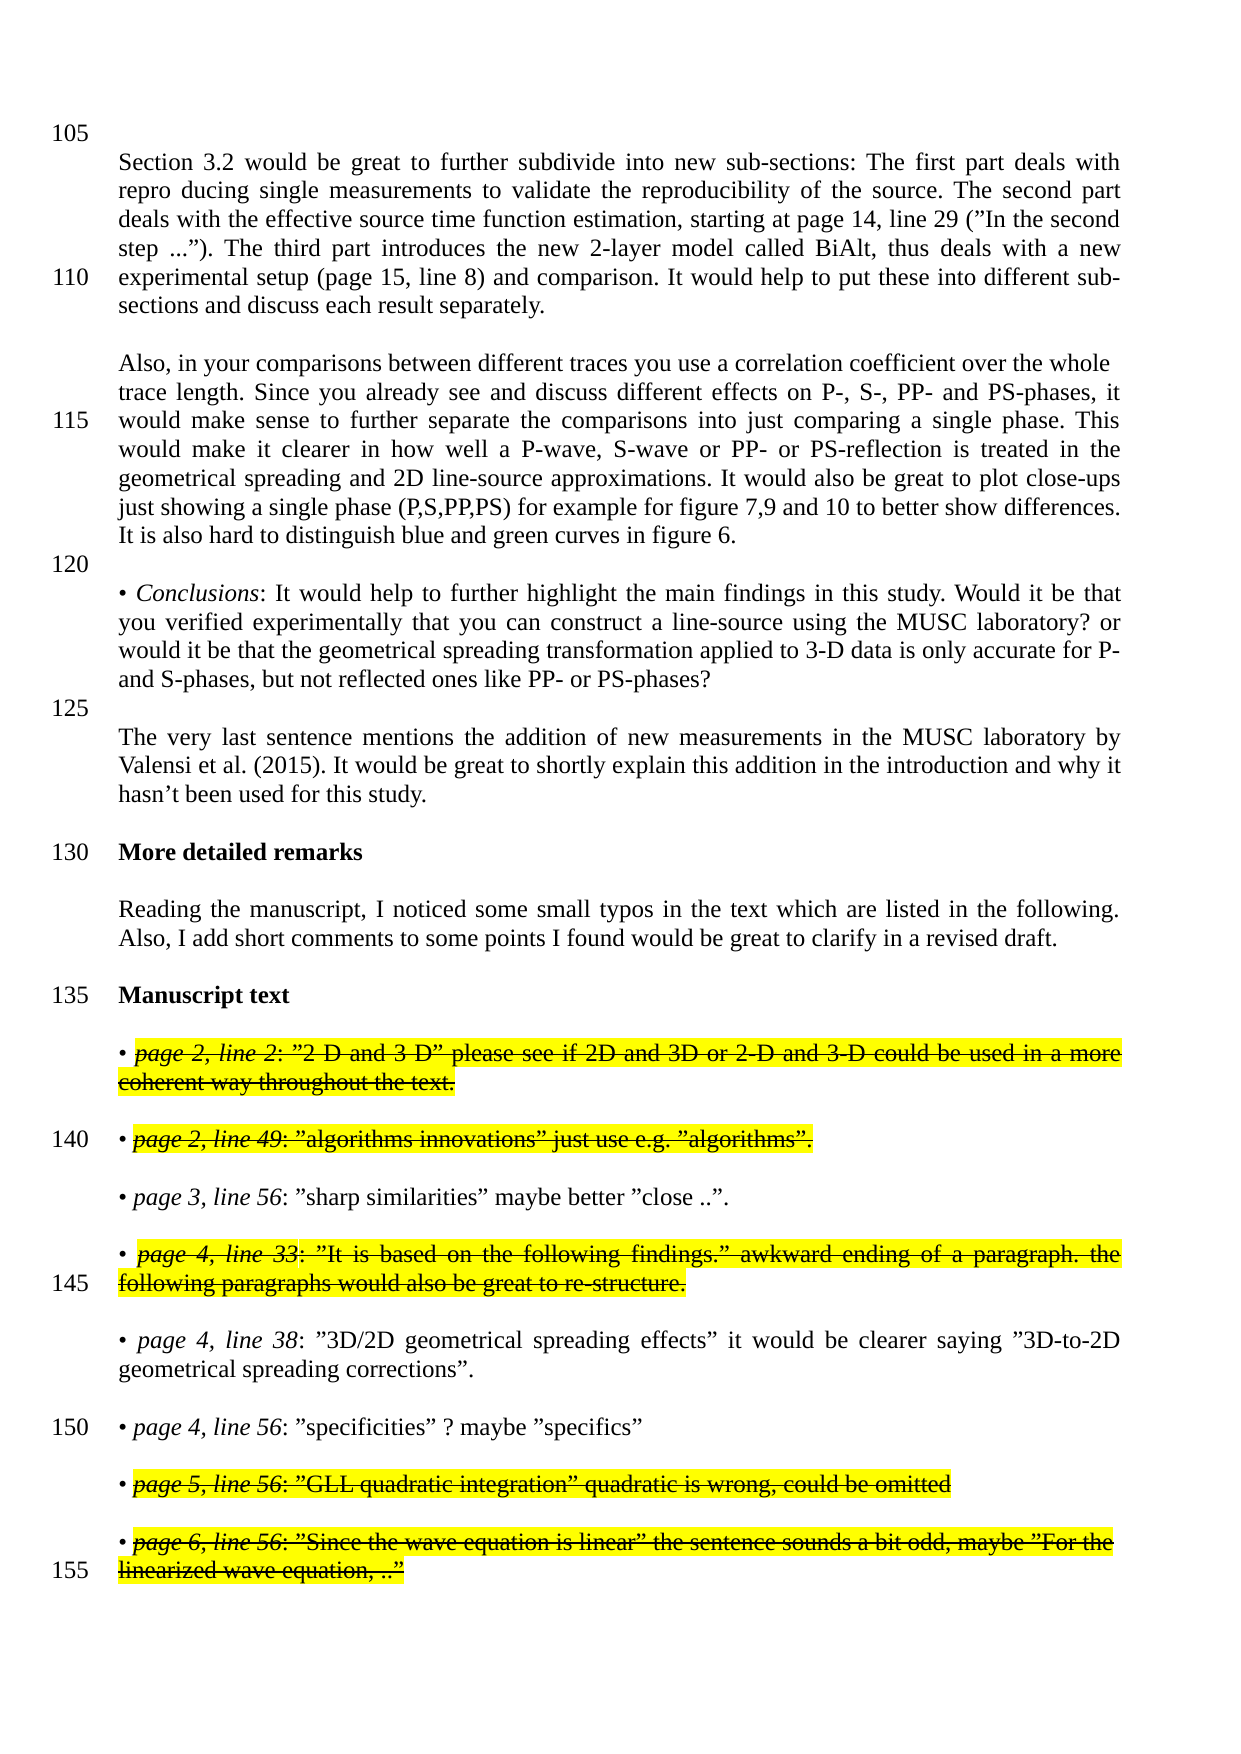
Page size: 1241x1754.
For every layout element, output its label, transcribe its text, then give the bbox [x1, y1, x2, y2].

text • Conclusions: It would help to further highlight the main findings in this study. Would it be that you verified experimentally that you can construct a line-source using the MUSC laboratory? or would it be that the geometrical spreading transformation applied to 3-D data is only accurate for P- and S-phases, but not reflected ones like PP- or PS-phases? [118, 578, 1122, 693]
text • page 2, line 49: ”algorithms innovations” just use e.g. ”algorithms”. [118, 1124, 1122, 1153]
text The very last sentence mentions the addition of new measurements in the MUSC laboratory by Valensi et al. (2015). It would be great to shortly explain this addition in the introduction and why it hasn’t been used for this study. [118, 722, 1122, 808]
text Also, in your comparisons between different traces you use a correlation coefficient over the whole [118, 348, 1122, 377]
text • page 4, line 33: ”It is based on the following findings.” awkward ending of a paragraph. the following paragraphs would also be great to re-structure. [118, 1239, 1122, 1297]
text • page 6, line 56: ”Since the wave equation is linear” the sentence sounds a bit odd, maybe ”For the [118, 1527, 1122, 1556]
text More detailed remarks [118, 837, 1122, 866]
text linearized wave equation, ..” [118, 1556, 1122, 1584]
text • page 4, line 38: ”3D/2D geometrical spreading effects” it would be clearer saying ”3D-to-2D geometrical spreading corrections”. [118, 1326, 1122, 1383]
text Section 3.2 would be great to further subdivide into new sub-sections: The first part deals with repro ducing single measurements to validate the reproducibility of the source. The second part deals with the effective source time function estimation, starting at page 14, line 29 (”In the second step ...”). The third part introduces the new 2-layer model called BiAlt, thus deals with a new experimental setup (page 15, line 8) and comparison. It would help to put these into different sub-sections and discuss each result separately. [118, 147, 1122, 319]
text trace length. Since you already see and discuss different effects on P-, S-, PP- and PS-phases, it would make sense to further separate the comparisons into just comparing a single phase. This would make it clearer in how well a P-wave, S-wave or PP- or PS-reflection is treated in the geometrical spreading and 2D line-source approximations. It would also be great to plot close-ups just showing a single phase (P,S,PP,PS) for example for figure 7,9 and 10 to better show differences. It is also hard to distinguish blue and green curves in figure 6. [118, 377, 1122, 549]
text • page 4, line 56: ”specificities” ? maybe ”specifics” [118, 1412, 1122, 1441]
text Reading the manuscript, I noticed some small typos in the text which are listed in the following. Also, I add short comments to some points I found would be great to clarify in a revised draft. [118, 894, 1122, 952]
text • page 5, line 56: ”GLL quadratic integration” quadratic is wrong, could be omitted [118, 1469, 1122, 1498]
text • page 2, line 2: ”2 D and 3 D” please see if 2D and 3D or 2-D and 3-D could be used in a more coherent way throughout the text. [118, 1038, 1122, 1096]
text Manuscript text [118, 981, 1122, 1009]
text • page 3, line 56: ”sharp similarities” maybe better ”close ..”. [118, 1182, 1122, 1211]
